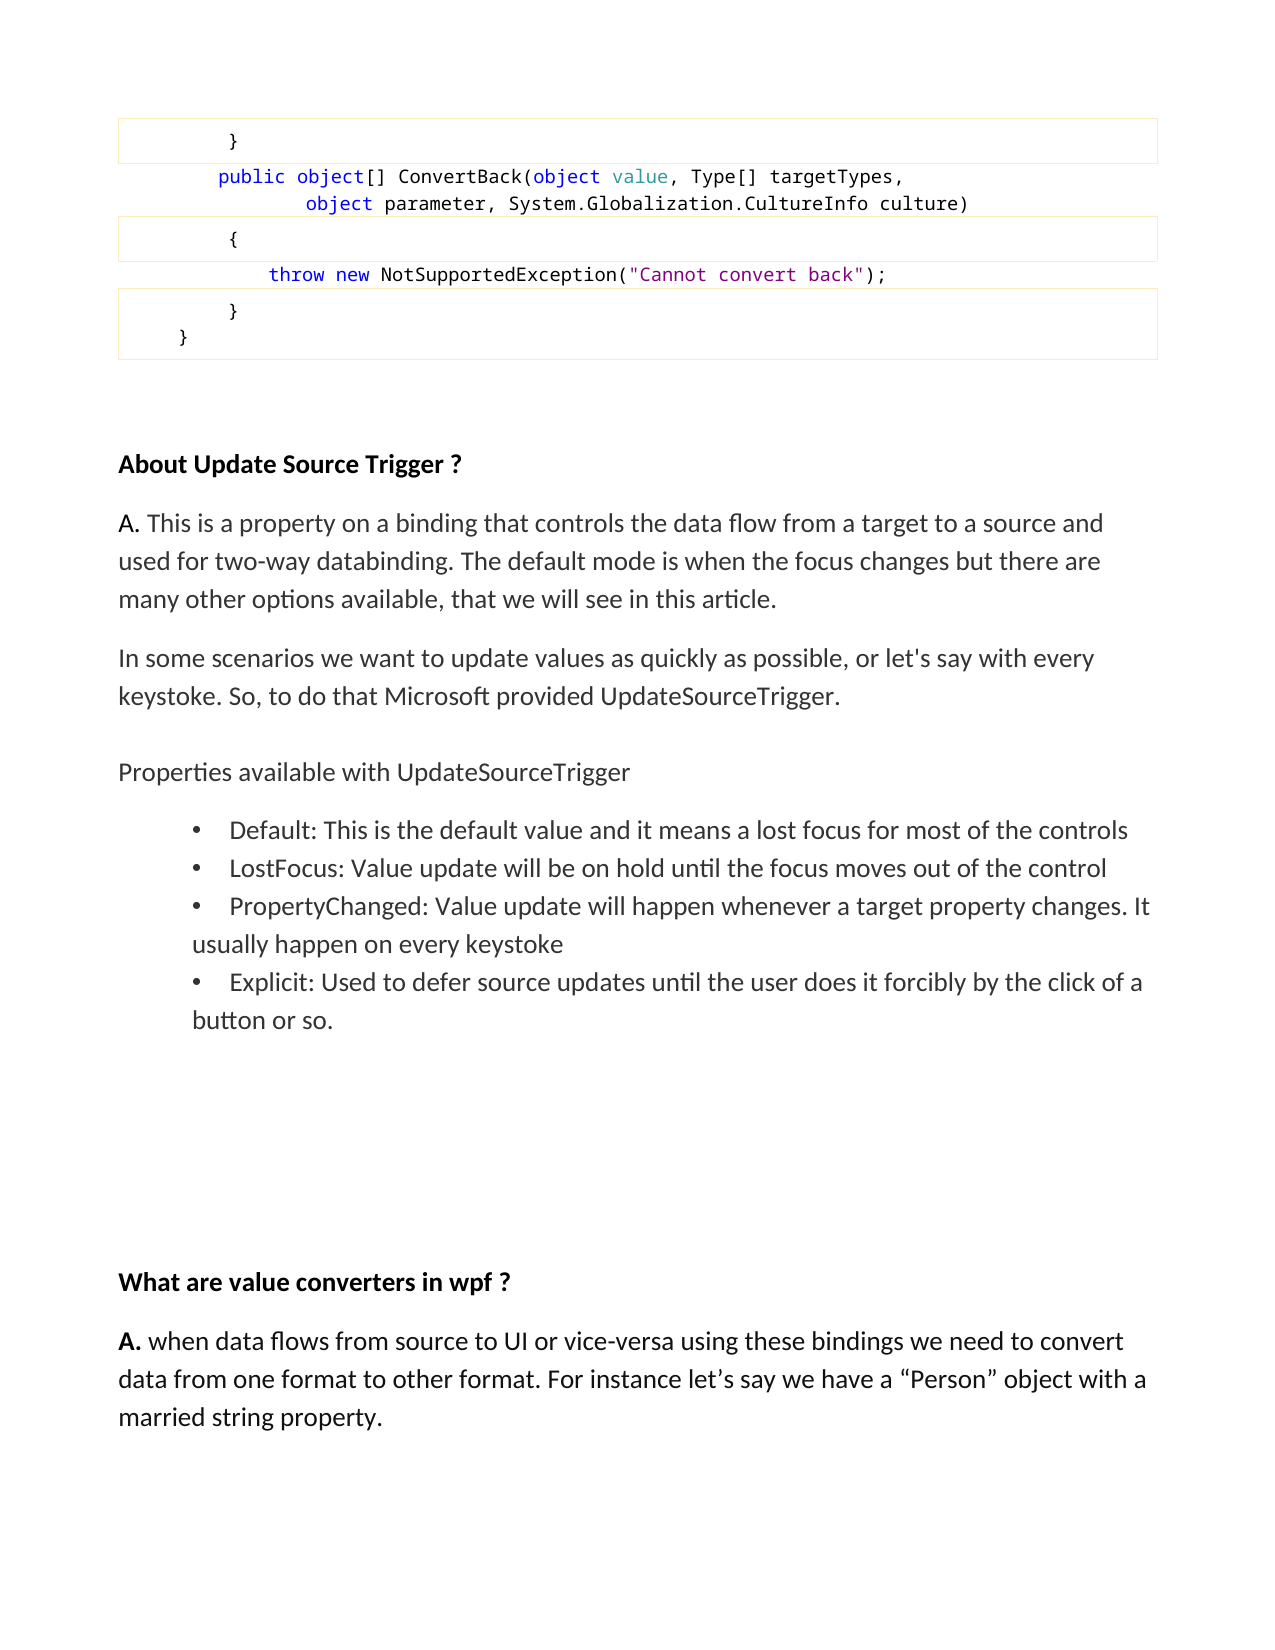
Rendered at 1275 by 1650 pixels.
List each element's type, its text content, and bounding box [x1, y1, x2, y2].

list Default: This is the default value and it means a lost focus for most of the controls [154, 813, 1157, 847]
text { [119, 217, 1157, 261]
list LostFocus: Value update will be on hold until the focus moves out of the control [154, 851, 1157, 884]
text About Update Source Trigger ? [118, 448, 1157, 481]
text object parameter, System.Globalization.CultureInfo culture) [118, 190, 1157, 216]
text A. when data flows from source to UI or vice-versa using these bindings we need to convert data from one format to other format. For instance let’s say we have a “Person” object with a married string property. [118, 1324, 1157, 1433]
text } [119, 314, 1157, 359]
text What are value converters in wpf ? [118, 1266, 1157, 1299]
text throw new NotSupportedException("Cannot convert back"); [118, 262, 1157, 288]
text } [119, 119, 1157, 163]
text } [119, 289, 1157, 314]
text A. This is a property on a binding that controls the data flow from a target to a source and used for two-way databinding. The default mode is when the focus changes but there are many other options available, that we will see in this article. [118, 506, 1157, 615]
text In some scenarios we want to update values as quickly as possible, or let's say with every keystoke. So, to do that Microsoft provided UpdateSourceTrigger. Properties available with UpdateSourceTrigger [118, 641, 1157, 788]
list PropertyChanged: Value update will happen whenever a target property changes. It usually happen on every keystoke [154, 889, 1157, 960]
text public object[] ConvertBack(object value, Type[] targetTypes, [118, 164, 1157, 190]
list Explicit: Used to defer source updates until the user does it forcibly by the click of a button or so. [154, 965, 1157, 1036]
